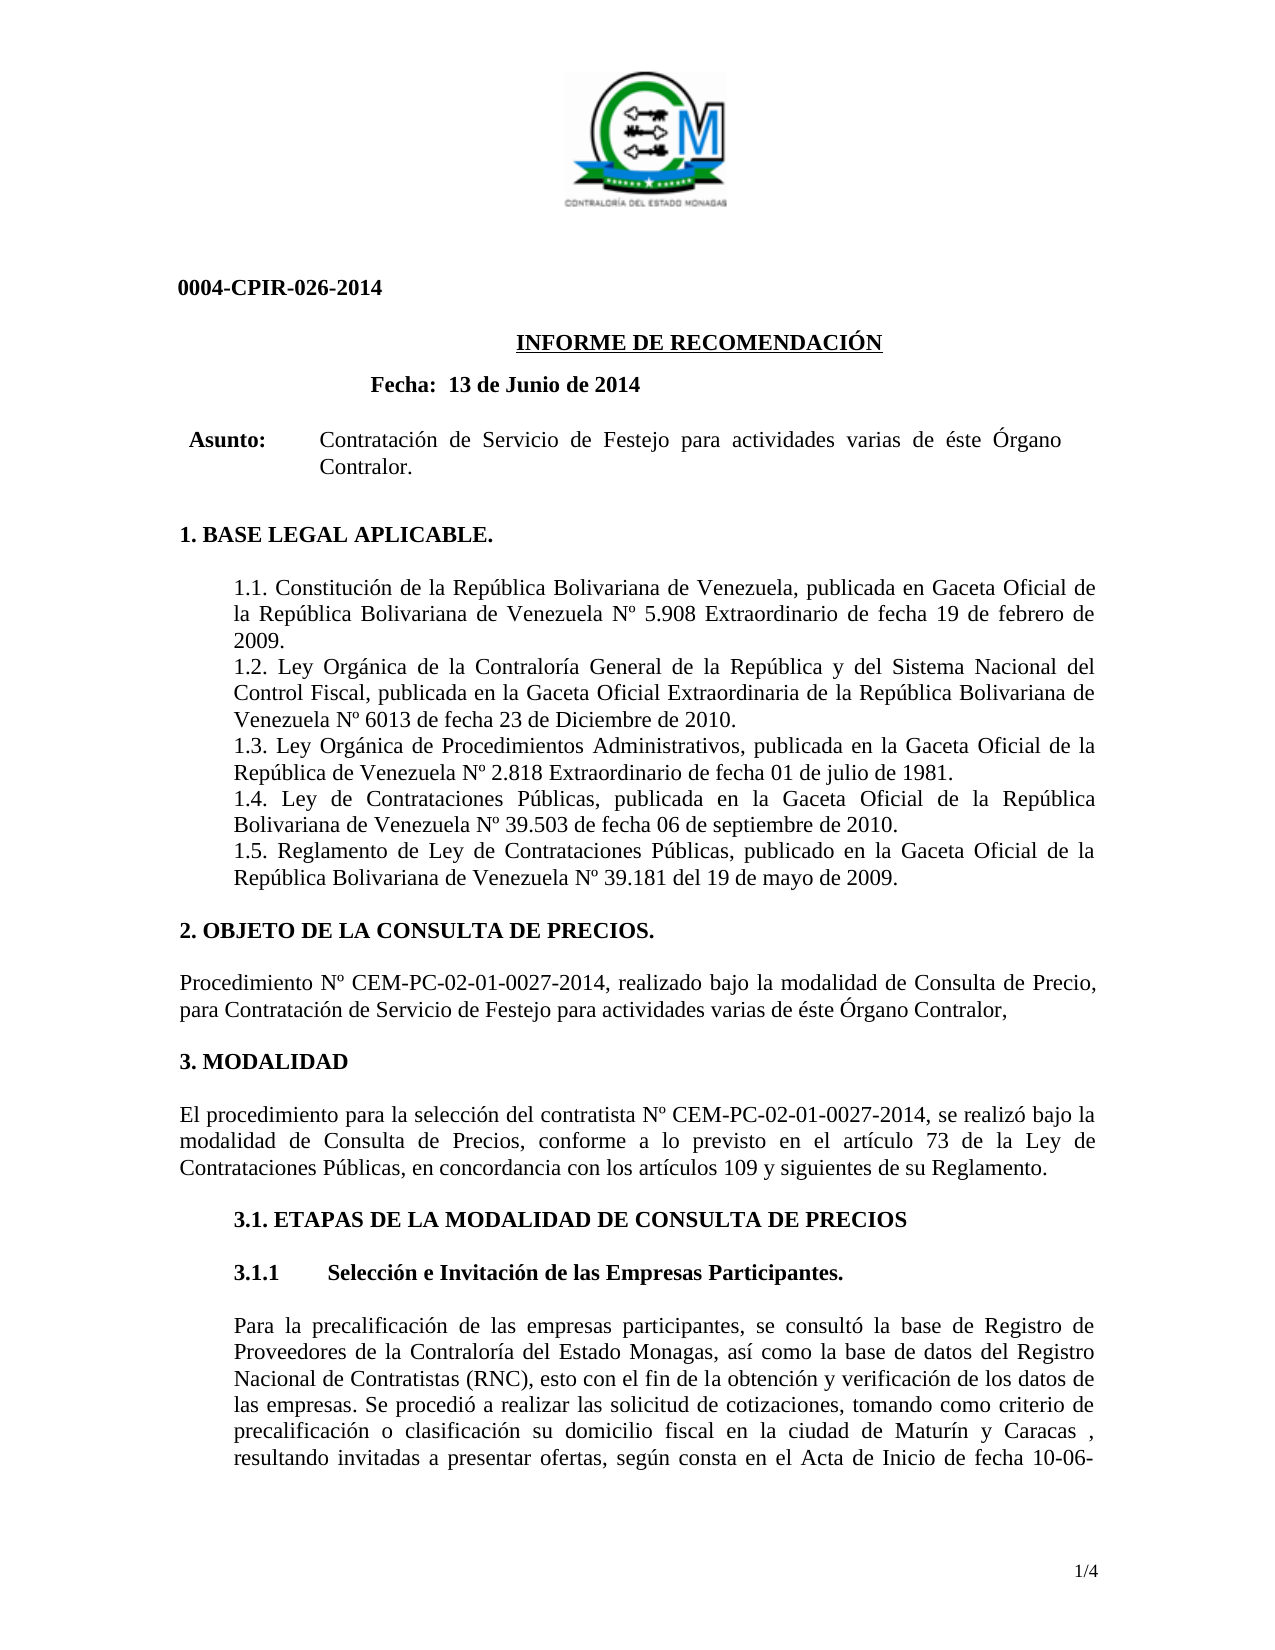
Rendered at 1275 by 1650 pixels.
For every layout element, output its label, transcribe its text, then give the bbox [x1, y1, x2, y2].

text Procedimiento Nº CEM-PC-02-01-0027-2014, realizado bajo la modalidad de Consulta de Precio, para Contratación de Servicio de Festejo para actividades varias de éste Órgano Contralor, [179, 969, 1098, 1022]
text 2. OBJETO DE LA CONSULTA DE PRECIOS. [179, 917, 1096, 943]
text 0004-CPIR-026-2014 [177, 274, 1098, 301]
text 1.4. Ley de Contrataciones Públicas, publicada en la Gaceta Oficial de la República Bolivariana de Venezuela Nº 39.503 de fecha 06 de septiembre de 2010. [233, 785, 1095, 838]
table_cell Fecha: 13 de Junio de 2014 [359, 371, 1039, 398]
text 1.5. Reglamento de Ley de Contrataciones Públicas, publicado en la Gaceta Oficial de la República Bolivariana de Venezuela Nº 39.181 del 19 de mayo de 2009. [233, 838, 1095, 890]
table_header Contratación de Servicio de Festejo para actividades varias de éste Órgano Contralor. [308, 426, 1074, 493]
text 1. BASE LEGAL APLICABLE. [179, 521, 1096, 548]
table_header INFORME DE RECOMENDACIÓN [359, 313, 1039, 371]
list Selección e Invitación de las Empresas Participantes. [233, 1259, 1096, 1286]
table_header Asunto: [177, 426, 308, 493]
picture [562, 69, 730, 210]
text 3.1. ETAPAS DE LA MODALIDAD DE CONSULTA DE PRECIOS [233, 1207, 1096, 1233]
text 1.3. Ley Orgánica de Procedimientos Administrativos, publicada en la Gaceta Oficial de la República de Venezuela Nº 2.818 Extraordinario de fecha 01 de julio de 1981. [233, 732, 1095, 785]
text 1.1. Constitución de la República Bolivariana de Venezuela, publicada en Gaceta Oficial de la República Bolivariana de Venezuela Nº 5.908 Extraordinario de fecha 19 de febrero de 2009. [233, 574, 1095, 653]
text 1.2. Ley Orgánica de la Contraloría General de la República y del Sistema Nacional del Control Fiscal, publicada en la Gaceta Oficial Extraordinaria de la República Bolivariana de Venezuela Nº 6013 de fecha 23 de Diciembre de 2010. [233, 653, 1095, 732]
text El procedimiento para la selección del contratista Nº CEM-PC-02-01-0027-2014, se realizó bajo la modalidad de Consulta de Precios, conforme a lo previsto en el artículo 73 de la Ley de Contrataciones Públicas, en concordancia con los artículos 109 y siguientes de su Reglamento. [179, 1101, 1096, 1180]
text 3. MODALIDAD [179, 1048, 1096, 1075]
text Para la precalificación de las empresas participantes, se consultó la base de Registro de Proveedores de la Contraloría del Estado Monagas, así como la base de datos del Registro Nacional de Contratistas (RNC), esto con el fin de la obtención y verificación de los datos de las empresas. Se procedió a realizar las solicitud de cotizaciones, tomando como criterio de precalificación o clasificación su domicilio fiscal en la ciudad de Maturín y Caracas , resultando invitadas a presentar ofertas, según consta en el Acta de Inicio de fecha 10-06- [233, 1312, 1094, 1470]
